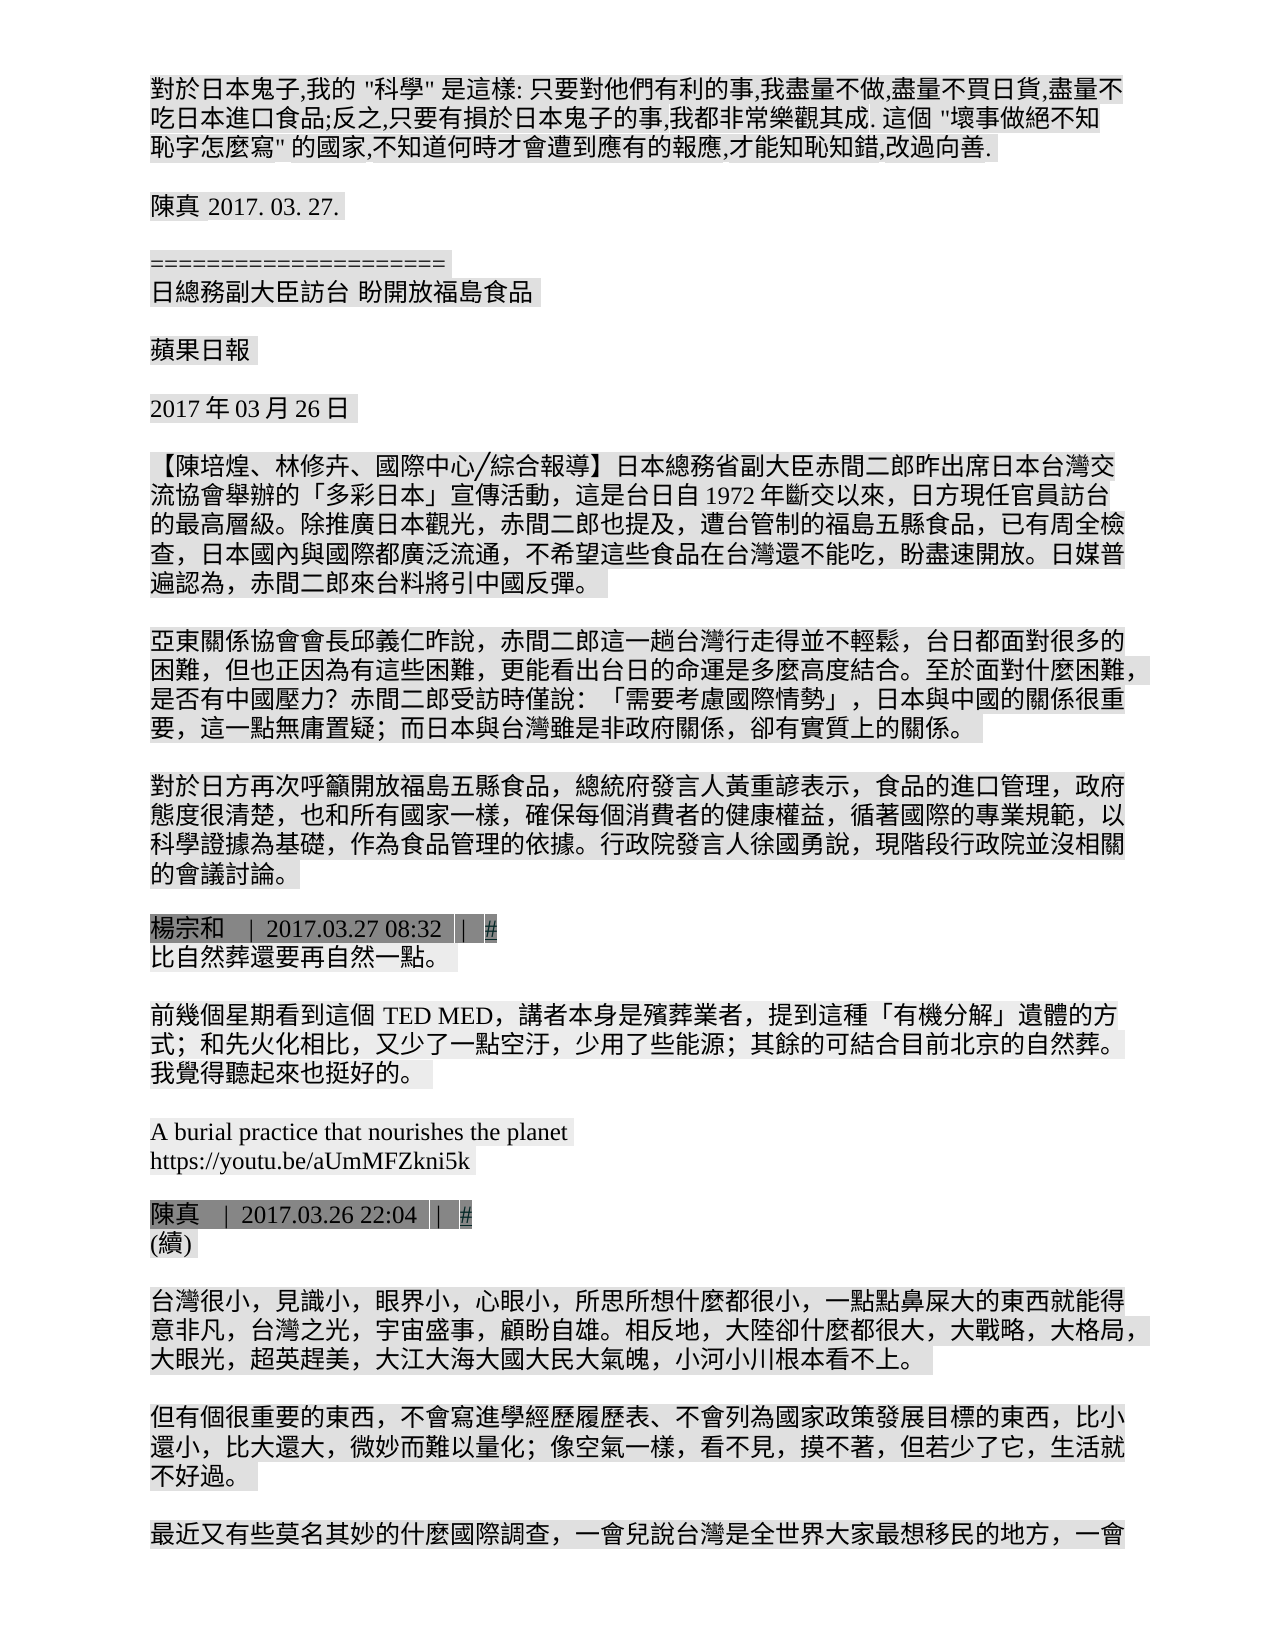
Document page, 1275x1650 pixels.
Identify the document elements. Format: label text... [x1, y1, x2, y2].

text 比自然葬還要再自然一點。 前幾個星期看到這個 TED MED，講者本身是殯葬業者，提到這種「有機分解」遺體的方式；和先火化相比，又少了一點空汙，少用了些能源；其餘的可結合目前北京的自然葬。我覺得聽起來也挺好的。 A burial practice that nourishes the planet https://youtu.be/aUmMFZkni5k [150, 943, 1125, 1175]
text 陳真 | 2017.03.26 22:04 | # [150, 1200, 1125, 1229]
text 楊宗和 | 2017.03.27 08:32 | # [150, 914, 1125, 943]
text (續) 台灣很小，見識小，眼界小，心眼小，所思所想什麼都很小，一點點鼻屎大的東西就能得意非凡，台灣之光，宇宙盛事，顧盼自雄。相反地，大陸卻什麼都很大，大戰略，大格局，大眼光，超英趕美，大江大海大國大民大氣魄，小河小川根本看不上。 但有個很重要的東西，不會寫進學經歷履歷表、不會列為國家政策發展目標的東西，比小還小，比大還大，微妙而難以量化；像空氣一樣，看不見，摸不著，但若少了它，生活就不好過。 最近又有些莫名其妙的什麼國際調查，一會兒說台灣是全世界大家最想移民的地方，一會兒又拿了個 "人民最友善" 的世界冠軍；這些年，政治上更炒作一個流行辭彙說什麼 "台灣最美的風景是人"，那其實就好比方說 "印度是全世界最乾淨的地方" 一樣詭異。這是在反諷才對吧。 當然，如果你是洋人或日本鬼子或講話拉長尾音的韓國人，那麼，台灣肯定就是天堂了，何止友善，陪上床都搶著來呢。又或者，假若你是個所謂帥哥美女，衣著光鮮時尚，或是個大老闆派頭的人，台灣人對你肯定也會很友善。倘若你什麼都不是，甚至看起來跟我一樣卑微不起眼，顯然缺乏社會成就，那就保證有你受的了。萬一你又更低一級，看起來像個外勞，或是皮膚有點黑，疑似來自東南亞，泰國，越南，印尼，柬埔寨等等等，那麼，台灣絕對是你的地獄。如果你想體會人間疾苦，鍛鍊心志，培養堅忍不拔忍辱負重唾面自乾的高尚情操，那你肯定是來對地方了。 像個業務員一樣，每天在外東奔西跑，到處洽公洽私，看到 "同胞" 常感害怕，就連路邊買杯奶茶或看個病都常覺得很有壓力，因為不知對方是熊是虎，經常得事先想好台詞，在心裡多演練幾回，以免屆時講得不夠流利迅速簡明扼要，會給自己招來鄙夷不屑與刁難責罵。 有一天，去那個 "外觀美侖美奐、但內在素質卻難以恭維" 的高雄總圖辦理借書證。偌大的櫃台沒有半個顧客，櫃台裏頭僅剩兩個工作人員，玩手機，發呆，上網，閒閒沒事。我來到其中一個櫃台前，是個大約20歲出頭的女生，手機正看得入神，一邊看一邊還會對著手機發笑，一副杏臉含春，可能正在跟男朋友調情。如此溫馨浪漫的一刻，我居然說要辦借書證，真是太沒內涵了。對方一聽，果然立刻變臉，原本春意蕩漾在臉上，瞬間變成魔笛裏頭那個夜后，甩著下巴，指示方向，要我到隔壁櫃台辦理，而且用字措詞相當簡潔有力，冷冷地說："到隔壁"。 我膽子小，立即受到驚嚇，自慚形穢之餘，趕緊依著對方下巴指示的方向轉問她鄰座的工作人員。這兩位工作人員彼此之間距離不到一公尺，應該可以聽到 "到隔壁" 這項鏗鏘有力的指令。不過，為了顯示內涵，我照樣先清一清喉嚨，盡量發出就像對老佛爺講話那般溫柔卑微的聲音，"請問，我想辦理借書證是不是來這邊辦？" 我這一問其實是廢話，因為桌上就掛了個牌子寫個 "辦理借書證"。 這回對方年紀更小了，可能連20歲都不到，也是個女的，雖然看起來閒閒沒事坐在那邊發呆，其實很可能內心正在澎湃洶湧地思索著人生哲理，我這一問，打斷了她深邃的思考，對方立即面露極度不悅神色。她並不打算浪費時間回答我的問話，而是直接說："拿來"，用字遣詞同樣十分簡潔俐落；萬一惹得她更不高興，恐怕會只剩一個字 "拿"。 我開始手心冒冷汗，膽怯地問說："拿什麼？" 這下她更不耐煩了，回說："證件！"，音調瞬間提高了八度。我很害怕，很小聲地問說："是身份證嗎？" 這下她更火了，音調和分貝同時再加碼："不然咧？" 台灣人講這三個字縮寫的意思是："廢話，看證件不是看身份證不然是要看什麼？你是存心要惹老娘不爽嗎？" 但我之所以問哪一種證件是因為台灣證件有許多種，學生證，教師證，健保卡，駕照，什麼一卡通，戶籍謄本，戶口名簿，健保卡....等等等，而且，我來辦理借書證之前有先做過研究，需提供戶口名簿。 總之，我就趕緊把身份證給了她。她看了一眼就丟還給我，只差沒有當成飛鏢射過來，同時冷冷地指著遙遠的前方一排電腦說："去那邊辦，辦完再過來"。我原本忍辱負重唾面自乾的修養，至此幾乎快要憋不住了，不過我趕緊默念著忍經，想著忍教的教條，硬是再度忍了下來。 我之所以差點忍不住是因為我事先都有做過功課，總圖辦理借書證有兩種方式，一種是從網上自己填資料，然後再去櫃台取證；當然，你也可以直接去櫃台請工作人員幫你填寫，直接辦證。我平常很不喜歡接觸電腦，加上電腦表格字體往往太小，很傷眼力，所以我就選擇人工辦證，但她卻硬是要叫我自己去網路辦 (而且完全不做任何說明，就指著遠處的電腦說 "自己去那邊辦")，那她來這邊工作領薪水是存心來納涼的嗎？今天假若我是一個不太懂得操作電腦的人呢，我是不是當場就慌了，不知所措了呢。 我那時心裏想，好吧，身為忍教教主，我就再忍你一次，等我填完網路資料後，妳若再繼續這樣態度惡劣，我也不打算再客氣了。不過很可惜，當我回到櫃台時，那兩個女的已經不見了，剩一個中年男子，態度還不錯。但我打算，以後若有需要再辦些什麼事時，我會盡量找那兩個女的來辦，讓她們有發揮專長的機會，然後我再請館方主管來處理這樣一種況狀，看看這樣的工作人員究竟適不適任。 在英國大大小小的圖書館，你就算再蠢再困難再瑣碎的疑問或要求，館員肯定也會盡其所能幫助你，就像你的書僮似的。我特別懷念那十年寒窗，經常在劍橋總圖 south wing 四樓專門存放哲學的那一帶樓層活動。每到黃昏，難得的一點夕陽灑落窗邊，非常淒美，泫然欲泣，太美了，要是這一刻就永遠這樣下去該有多好。 更多時候，窗外是灰暗蕭瑟的一片天空，特別孤獨，無邊無際的時空，彷彿自己一下就老了千年似的。劍橋這棟總圖，百年的古老建築，狹隘的空間，甚至桌上地上都塞滿了書，樓層間的小樓梯只夠一人通行，走起路來地板咯吱咯吱響。論硬體之美侖美奐，劍橋總圖跟高雄總圖根本不能比，太寒酸了，人家高雄總圖可是文化大建設的一個城市地標呢，金碧輝煌，只差牆壁和馬桶沒有鍍上18K金。可是，那樣的 "大" 是個重點嗎？光有其大，卻無其微，有意義嗎？ 不過，書看不看無妨，死不了人，病可不一樣，事關重大。畢竟沒有人喜歡來醫院，就好像沒人喜歡上當鋪一樣，來者總有所求。 醫界算是我的原始地盤了。但我通常是微服出巡，盡一切可能不透露自己的醫生身份，因為我不喜歡成為特權，我希望人們待我一視同仁。但也因此經常在看病就診過程中飽受窩囊氣，例子講不完，要舉上一百個例都不是問題。 比方說有一天，做所謂新進員工體檢，來到X光室，正準備要進去報到時，我手上一堆證件和文件掉了，掉滿地，信用卡更是散落一地。我慌慌張張趕緊撿起來想放回皮夾，突然聽到一陣怒吼，就像部隊裏長官叫罵部屬那種怒吼："進來！進來！"。我慌慌張張說 "對不起，等我一下"，一邊忙著收拾散落一地的卡片、證件和醫療文件。對方立即再度提高音量怒吼著："進來！進來！先進來！" 我膽子小，又怕了，顧不得收拾手上一堆東西，趕緊進去報到。對方是個男的，差不多二、三十歲，看起來相當時尚、一點也不帥但應該自以為很帥的那一類型，二話不說，再度發號施令，像警方在命令搶匪一樣："把包包放下"。我找個桌面趕緊把書包放著。書包裏東西多，重心稍微有點不穩，略微傾斜，但根本不礙事。不過，這位班長還是很不爽，罵說："放好！放好！" 明明已經放好了，我一頭霧水，不知道他到底是希望怎麼放才叫做 "把包包放好"，但他也不多說，就光擺出一副 "我真受不了你這個白癡" 的那種極度不屑的表情。 然後，我就趕緊自行走到X光機前面，因為我是醫生，我知道照X光的各種角度，知道該怎麼擺出標準檢查姿勢，於是一站到機器前就自動擺好檢查姿勢。這下慘了！冒犯了他的專業了！他很生氣，很不屑地兩手插腰，站到我旁邊，不發一語，露出非常不屑、不耐煩的表情盯著我看。那個表情就是說："你這個白癡到底是在幹什麼？！" 我看他都不說話，就小聲問他，並且盡量用一種最卑微的聲音問說："那我應該怎麼做呢？" "班長" 還是不回答，依然維持兩手插腰的不屑姿勢說："錯了！錯了！不是這樣！" 我說，"那應該怎麼做呢？" "班長" 還是不回答，反覆說 "錯了！錯了！"。我趕緊自行揣摩上意，微調姿勢。他更不耐煩了，彷彿我是他的殺父仇人似的，充滿憤恨與厭惡。我很客氣地說，"那你要不要教我怎麼做？" 不過他還是不說話也不做任何明確指示，始終就是維持一副 "我真是受不了你這個白癡那種表情。" 最後，他很不屑地說："算了！就這樣！" 這才結束一次 X光檢查。 其實我又不是第一天出社會，我接觸過的人就算沒有百萬也有數十萬，我怎麼可能不知道這是什麼一回事，他其實就只是想作威作福羞辱你，隨便找個藉口，就是要讓你感覺你自己好像很差勁很糟糕很蠢很笨，耽誤了他寶貴的時間似的，也許從中可以得到某種滿足或身為權力者的快感吧。我發現，有些時候，越是基層，似乎越常有類似心態。 我被這 "班長" 就這樣一路罵到底，檢查完之後，我還鞠躬跟他說謝謝呢。但我心裏自然是很不痛快；不是因為我自己，而是因為他既然會對我這樣，肯定也會對別人這樣。這不會是第一次，也不會是最後一次。 從醫學中心到最偏遠最基層的醫療院所，我都曾經待過，每當看著醫院同事們對待病人的惡劣態度，心裏就特別沮喪，經常就像壓著一塊千斤巨石似的。不管去到哪工作，每個同事對我都非常照顧非常好，經常好到就像我媽似的，可是，每當看到她們對待病人那種不當一回事的隨意打發，或甚至是態度惡劣，我就心裏特別難受。 許多時候，常想當場糾正，但我知道這樣一種糾正其實是沒有多大意義的。我位階比他高，或是同樣都是醫生，糾正當然會很有效；特別是當我位階遠遠比對方高時，他甚至會感到害怕。這樣一種糾正，只能糾正一時的行為，但卻改不了由衷的那顆心。就比方說這位操作X光機的技術員，我若當場亮出身份說我是貴院即將上任的醫生哦，他肯定會很難堪。給人這樣一種因為 "畏懼更高權威" 的難堪，毫無意義。 曾經問一個護士，"為什麼我們醫院對待病人像對待仇人那樣？" 她笑呵呵地說，"當然啊，這地區的病人都是一些窮人，老人，不識字的人，水準很低，有的耳朵聽不見，腦袋不清楚又常常亂問，有一些甚至很不講理，被他們煩久了之後，大家自然就很習慣罵病人"。 我光聽而沒回答，但我知道這不成理由。越是無助的，弱小的，無知的，貧病孤苦無依的，難道不是應該受到更好的協助與對待才對嗎？至於那些所謂不講理的病人，在這麼大的一個醫院裏頭，在醫病關係下，他還能不講理到什麼地步？再說，醫院不是法院，病人不是敵人，人在病痛中，焦急難免，家屬往往更是如此，醫護人員因此受點所謂委屈又如何？能傷得了你什麼？ 當然，所謂包容，並不是包容那些純粹惡意使壞為所欲為耍流氓的狀況。精神科急診或門診常有一些酒癮、藥癮病人或精神病患，有時態度很不好，往往強人所難，就連我這麼卑微客氣的醫生都曾經好幾次面臨拳頭相向。比方說急紾來了病患，明明沒有病床讓他住院，我要幫他在其它醫院尋找病床，對方家屬卻不肯，硬是要住本院，於是就以為他可以用暴力威脅我就範，順其所願。類似狀況，屢見不鮮。 在台灣，民主意識往往變成 "你爸我最大" 的一種 "唯我獨尊" 意識，醫護人員確實很不好當。不過，不講理者畢竟是少數，絕大多數病人還是很客氣的。再說，當對方越是態度惡劣、越是不講理時，醫護人員難道不是更應該注意自己的態度？避免引起更大的衝突。否則，難道是要怎樣？硬碰硬打架對嗆嗎？ 講一堆，無非只是想說：有個很重要很重要的東西，比原子小還小，比宇宙還大，微妙而難以量化。它像空氣一樣，看不見，摸不著，但若少了它，生活就不好過。可別說什麼天下烏鴉一般黑，我可是見識過其它社會的，我知道天底下有不一樣顏色的鳥，不是只有烏鴉。 [150, 1229, 1125, 1549]
text 日本鬼子的嘴臉請看: https://goo.gl/YhGsp6 漢奸人渣黨處心積慮就是要拿日本輻射食品來交換其政治利益. 這些漢奸,長年以來很喜歡指控別人賣台,其實他們才是真正會出賣台灣人利益的漢奸走狗. 你看,當他們處心積慮想出賣台灣人的健康當成一種政治籌碼換取個人政治利益時,就口口聲聲說什麼 "科學",每天就一直聽這些人渣滿口科學科學科學,實在很齷齪,全是鬼話. 其所謂 "科學",意思就是只要我說安全就是安全,當某個事情不合我的利益時,我說它危險就是危險,這就是政客們的所謂 "科學". 至於真正的科學,也從來不可能含有任何規範性的(normative)成份,科學只能顯示某種可能性,但是,對於這個可能性 "應該" 採取什麼樣的作為,卻與科學無關,而是一種人為決策. 科學本身不會含有 "應該如何" 的指導成份. 比方說高雄每年車禍死幾百人,七萬多人輕重傷,按照這些科學事實,執政者是不是應該抓起來繩之以法才對. 所謂 "天行健君子以自強不息" 只是一種比喻,天體運行再怎麼健,也不可能得出君子應不應該自強不息的結論. 套句羅蘭夫人的名言,"科學科學,多少罪惡假汝之名以行之." 全然不信科學是無腦,迷信科學卻是half-witted,"蠢一半" 比 "蠢全部" 其實為害更大. 台灣人,做為日本鬼子養的狗,逢迎諂媚到不行. 特別是這十幾年,在人渣漢奸黨的大力推行下,到處都是對日本歌功頌德的各項敗行劣跡與歪曲史實,顛倒黑白. 你若來到高雄捷運站,你會以為來到日本了,到處是日本風,廣播也是日語. 對於日本鬼子,我的 "科學" 是這樣: 只要對他們有利的事,我盡量不做,盡量不買日貨,盡量不吃日本進口食品;反之,只要有損於日本鬼子的事,我都非常樂觀其成. 這個 "壞事做絕不知恥字怎麼寫" 的國家,不知道何時才會遭到應有的報應,才能知恥知錯,改過向善. 陳真 2017. 03. 27. ===================== 日總務副大臣訪台 盼開放福島食品 蘋果日報 2017年03月26日 【陳培煌、林修卉、國際中心╱綜合報導】日本總務省副大臣赤間二郎昨出席日本台灣交流協會舉辦的「多彩日本」宣傳活動，這是台日自1972年斷交以來，日方現任官員訪台的最高層級。除推廣日本觀光，赤間二郎也提及，遭台管制的福島五縣食品，已有周全檢查，日本國內與國際都廣泛流通，不希望這些食品在台灣還不能吃，盼盡速開放。日媒普遍認為，赤間二郎來台料將引中國反彈。 亞東關係協會會長邱義仁昨說，赤間二郎這一趟台灣行走得並不輕鬆，台日都面對很多的困難，但也正因為有這些困難，更能看出台日的命運是多麼高度結合。至於面對什麼困難，是否有中國壓力？赤間二郎受訪時僅說：「需要考慮國際情勢」，日本與中國的關係很重要，這一點無庸置疑；而日本與台灣雖是非政府關係，卻有實質上的關係。 對於日方再次呼籲開放福島五縣食品，總統府發言人黃重諺表示，食品的進口管理，政府態度很清楚，也和所有國家一樣，確保每個消費者的健康權益，循著國際的專業規範，以科學證據為基礎，作為食品管理的依據。行政院發言人徐國勇說，現階段行政院並沒相關的會議討論。 [150, 75, 1125, 889]
